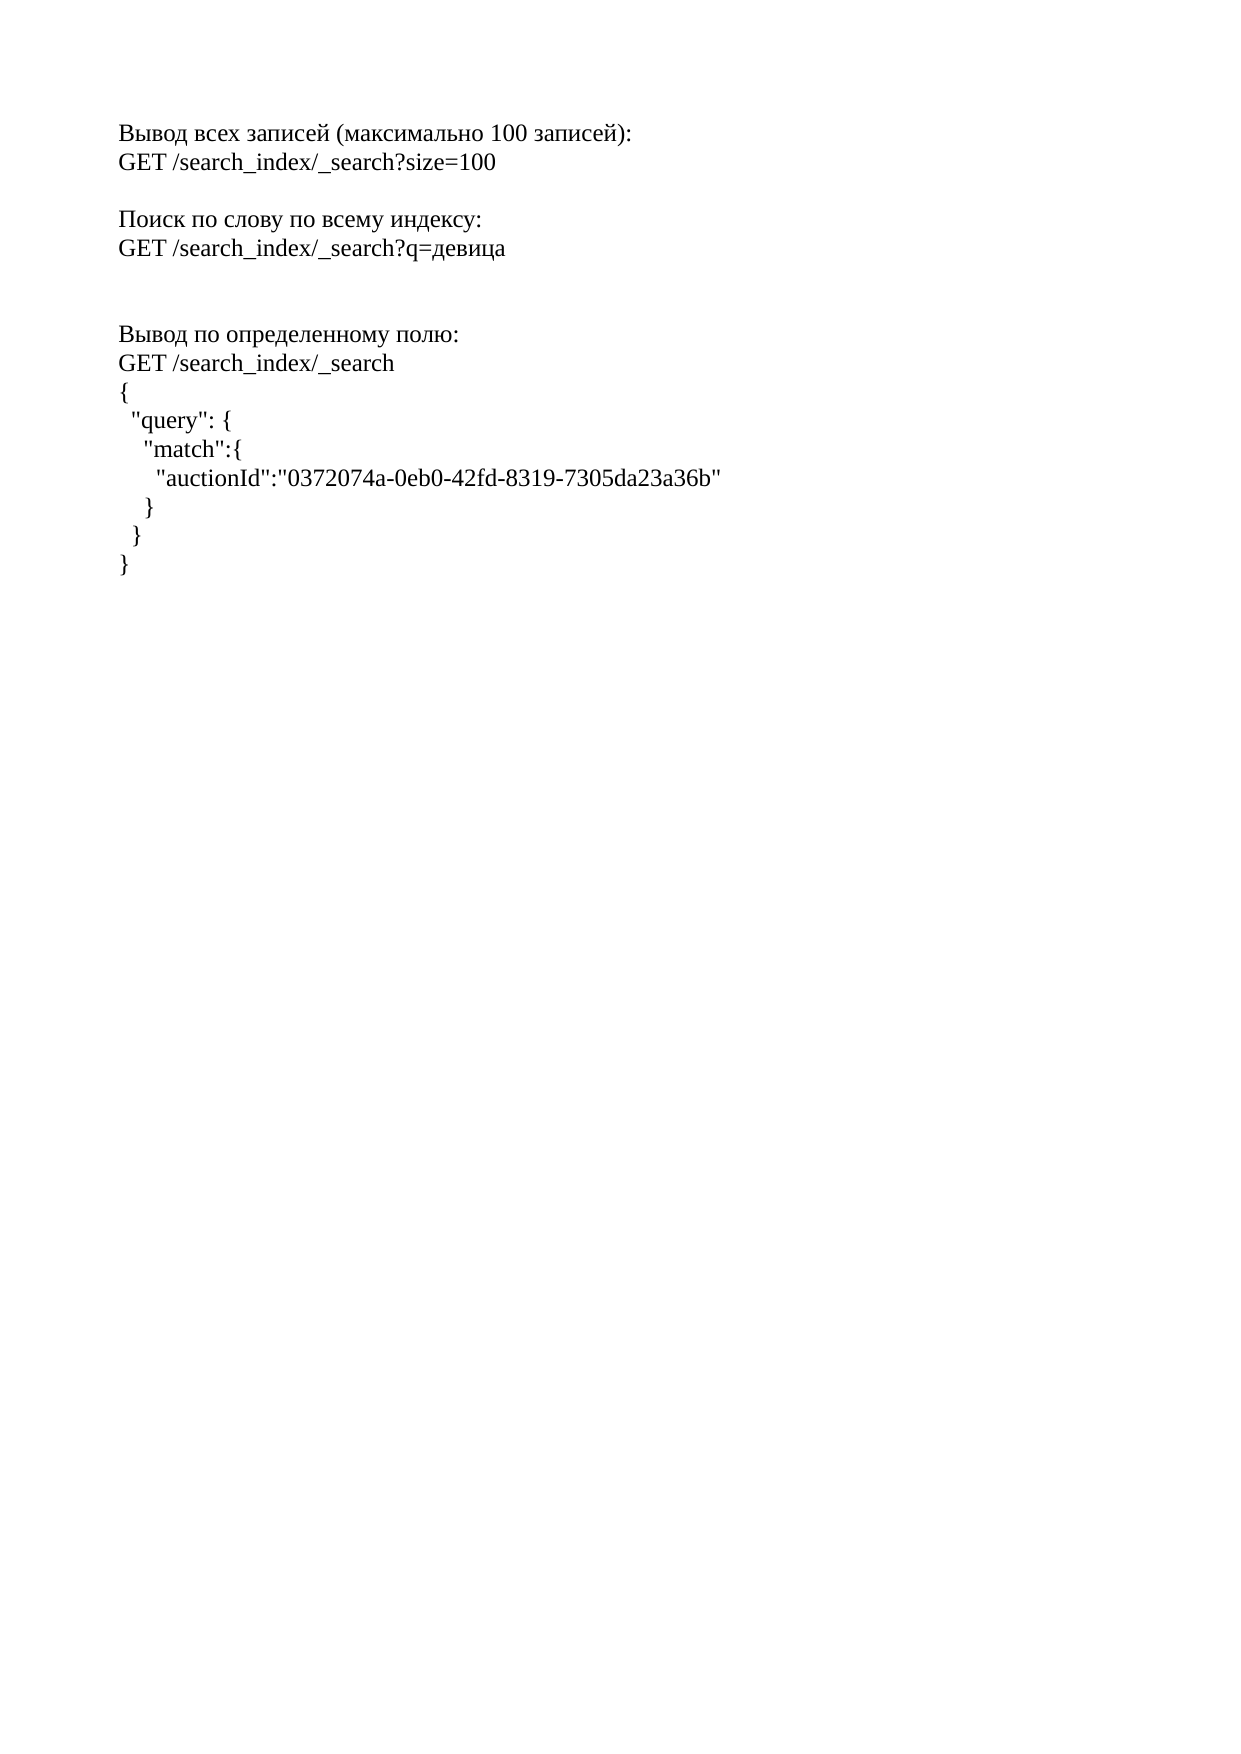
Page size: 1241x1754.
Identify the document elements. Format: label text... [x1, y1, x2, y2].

text } [118, 492, 1122, 521]
text } [118, 549, 1122, 578]
text Вывод всех записей (максимально 100 записей): [118, 118, 1122, 147]
text "auctionId":"0372074a-0eb0-42fd-8319-7305da23a36b" [118, 463, 1122, 492]
text GET /search_index/_search [118, 348, 1122, 377]
text { [118, 377, 1122, 406]
text "query": { [118, 406, 1122, 434]
text "match":{ [118, 434, 1122, 463]
text GET /search_index/_search?q=девица [118, 233, 1122, 262]
text } [118, 521, 1122, 549]
text Вывод по определенному полю: [118, 319, 1122, 348]
text Поиск по слову по всему индексу: [118, 204, 1122, 233]
text GET /search_index/_search?size=100 [118, 147, 1122, 176]
